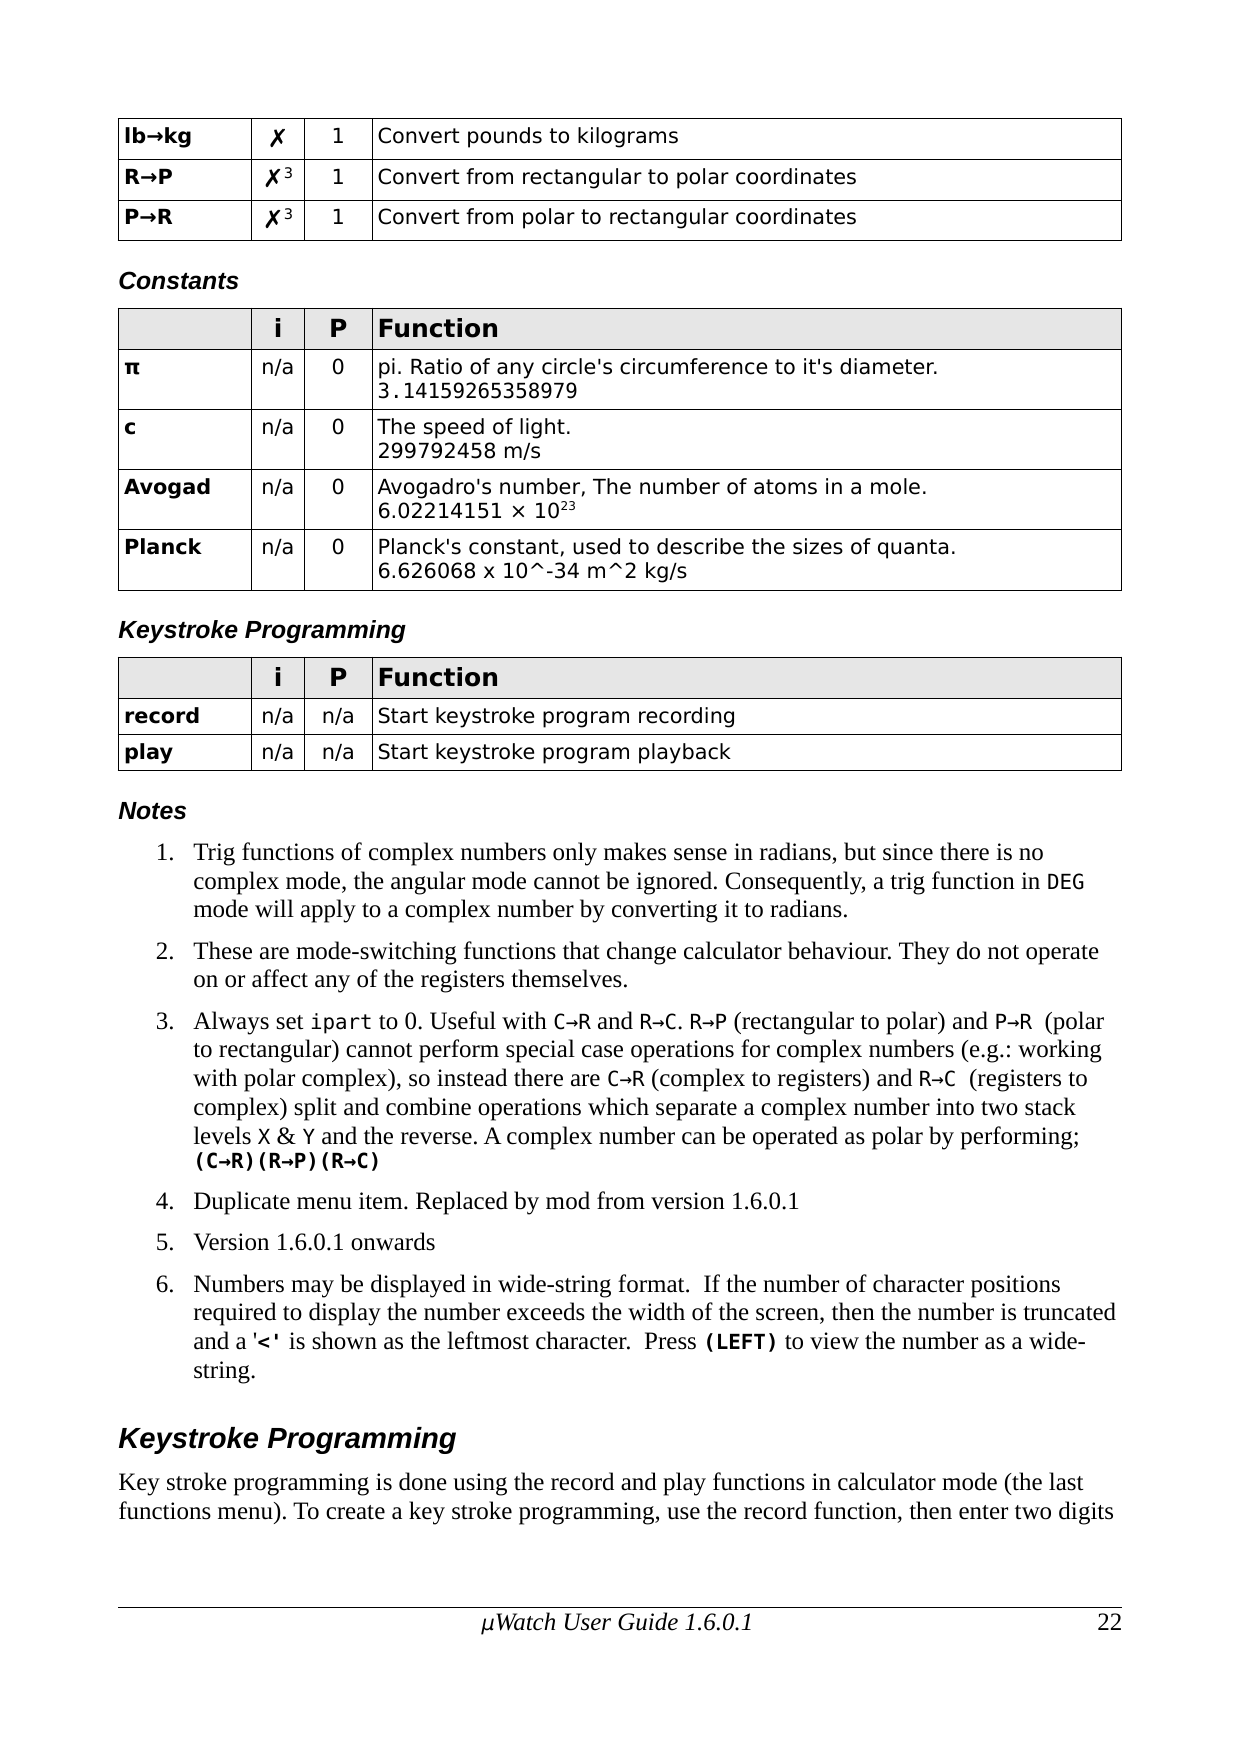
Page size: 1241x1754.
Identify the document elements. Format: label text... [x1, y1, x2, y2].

table_cell n/a [252, 735, 304, 770]
table_cell ✗ [252, 119, 304, 159]
table_cell 0 [305, 410, 372, 469]
table_cell c [119, 410, 251, 469]
table_cell 1 [305, 201, 372, 240]
subtitle Constants [118, 266, 1122, 295]
list Duplicate menu item. Replaced by mod from version 1.6.0.1 [156, 1186, 1122, 1215]
table_header P [305, 309, 372, 349]
table_cell Planck's constant, used to describe the sizes of quanta. 6.626068 x 10^-34 m^2 kg/s [373, 530, 1121, 589]
table_cell Start keystroke program playback [373, 735, 1121, 770]
list Trig functions of complex numbers only makes sense in radians, but since there is no complex mode, the angular mode cannot be ignored. Consequently, a trig function in DEG mode will apply to a complex number by converting it to radians. [156, 837, 1122, 923]
subtitle Keystroke Programming [118, 616, 1122, 644]
table_cell Convert from polar to rectangular coordinates [373, 201, 1121, 240]
text Key stroke programming is done using the record and play functions in calculator mode (the last functions menu). To create a key stroke programming, use the record function, then enter two digits [118, 1467, 1122, 1525]
table_cell n/a [252, 350, 304, 409]
table_cell n/a [305, 699, 372, 734]
subtitle Notes [118, 796, 1122, 824]
table_cell n/a [252, 530, 304, 589]
table_header i [252, 309, 304, 349]
table_cell Start keystroke program recording [373, 699, 1121, 734]
table_cell 1 [305, 160, 372, 199]
table_cell n/a [252, 470, 304, 529]
table_cell P→R [119, 201, 251, 240]
table_cell pi. Ratio of any circle's circumference to it's diameter. 3.14159265358979 [373, 350, 1121, 409]
table_cell record [119, 699, 251, 734]
list Numbers may be displayed in wide-string format. If the number of character positions required to display the number exceeds the width of the screen, then the number is truncated and a '<' is shown as the leftmost character. Press (LEFT) to view the number as a wide-string. [156, 1269, 1122, 1384]
table_header Function [373, 309, 1121, 349]
table_header i [252, 658, 304, 698]
table_cell R→P [119, 160, 251, 199]
table_cell The speed of light. 299792458 m/s [373, 410, 1121, 469]
list These are mode-switching functions that change calculator behaviour. They do not operate on or affect any of the registers themselves. [156, 936, 1122, 993]
table_header P [305, 658, 372, 698]
table_cell ✗3 [252, 201, 304, 240]
list Version 1.6.0.1 onwards [156, 1227, 1122, 1256]
table_cell 0 [305, 470, 372, 529]
table_cell n/a [252, 410, 304, 469]
table_cell π [119, 350, 251, 409]
list Always set ipart to 0. Useful with C→R and R→C. R→P (rectangular to polar) and P→R (polar to rectangular) cannot perform special case operations for complex numbers (e.g.: working with polar complex), so instead there are C→R (complex to registers) and R→C (registers to complex) split and combine operations which separate a complex number into two stack levels X & Y and the reverse. A complex number can be operated as polar by performing; (C→R)(R→P)(R→C) [156, 1006, 1122, 1174]
table_header [119, 658, 251, 698]
table_cell Avogad [119, 470, 251, 529]
table_cell 0 [305, 350, 372, 409]
table_cell n/a [252, 699, 304, 734]
table_cell lb→kg [119, 119, 251, 159]
table_cell Convert pounds to kilograms [373, 119, 1121, 159]
table_cell Avogadro's number, The number of atoms in a mole. 6.02214151 × 1023 [373, 470, 1121, 529]
table_cell n/a [305, 735, 372, 770]
table_header Function [373, 658, 1121, 698]
table_cell Convert from rectangular to polar coordinates [373, 160, 1121, 199]
table_header [119, 309, 251, 349]
table_cell ✗3 [252, 160, 304, 199]
table_cell Planck [119, 530, 251, 589]
table_cell 0 [305, 530, 372, 589]
table_cell 1 [305, 119, 372, 159]
subtitle Keystroke Programming [118, 1421, 1122, 1455]
table_cell play [119, 735, 251, 770]
